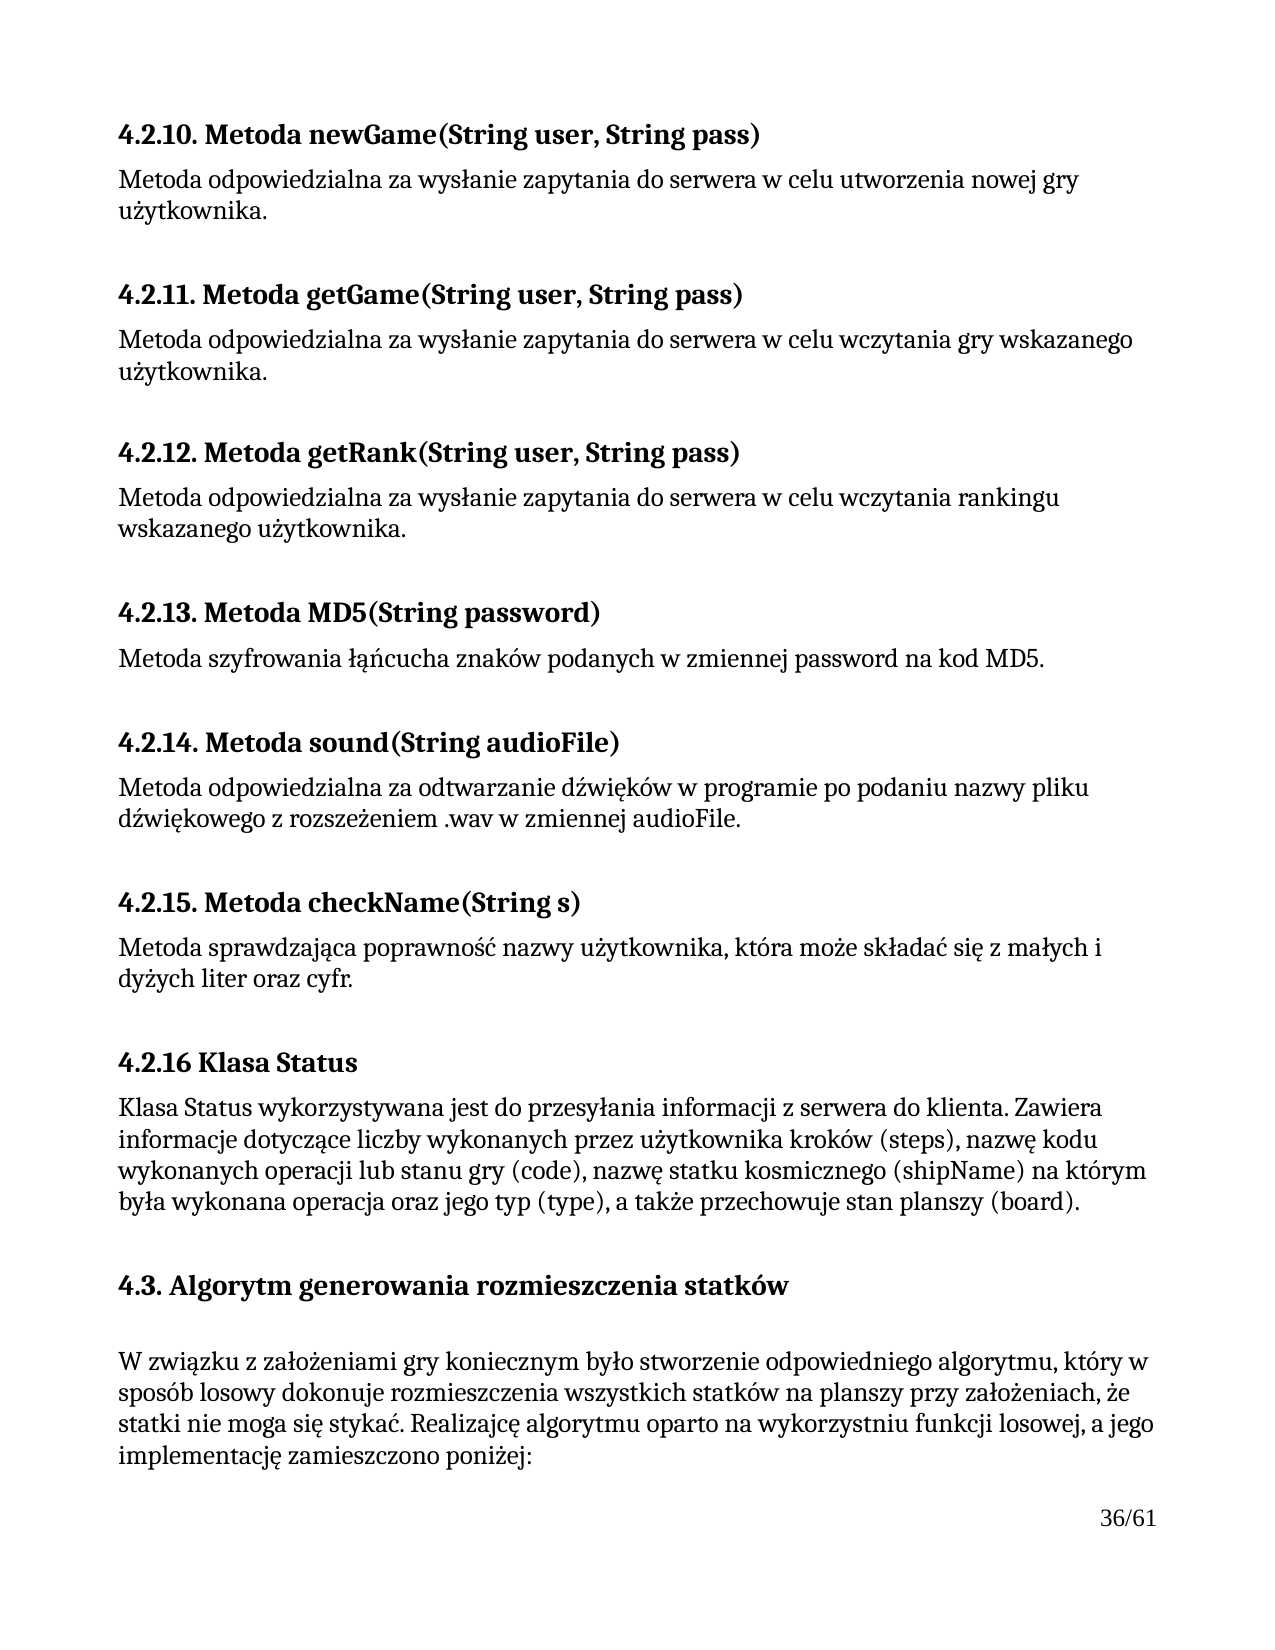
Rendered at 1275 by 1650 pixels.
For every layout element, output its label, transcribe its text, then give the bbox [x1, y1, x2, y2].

subtitle 4.2.15. Metoda checkName(String s) [118, 886, 1157, 920]
text Metoda odpowiedzialna za wysłanie zapytania do serwera w celu wczytania rankingu wskazanego użytkownika. [118, 482, 1157, 545]
text W związku z założeniami gry koniecznym było stworzenie odpowiedniego algorytmu, który w sposób losowy dokonuje rozmieszczenia wszystkich statków na planszy przy założeniach, że statki nie moga się stykać. Realizajcę algorytmu oparto na wykorzystniu funkcji losowej, a jego implementację zamieszczono poniżej: [118, 1346, 1157, 1471]
subtitle 4.2.10. Metoda newGame(String user, String pass) [118, 118, 1157, 152]
subtitle 4.2.12. Metoda getRank(String user, String pass) [118, 436, 1157, 470]
text Metoda odpowiedzialna za wysłanie zapytania do serwera w celu utworzenia nowej gry użytkownika. [118, 164, 1157, 226]
subtitle 4.2.13. Metoda MD5(String password) [118, 597, 1157, 630]
text Metoda odpowiedzialna za odtwarzanie dźwięków w programie po podaniu nazwy pliku dźwiękowego z rozszeżeniem .wav w zmiennej audioFile. [118, 772, 1157, 834]
text Metoda odpowiedzialna za wysłanie zapytania do serwera w celu wczytania gry wskazanego użytkownika. [118, 324, 1157, 387]
text Metoda sprawdzająca poprawność nazwy użytkownika, która może składać się z małych i dyżych liter oraz cyfr. [118, 932, 1157, 994]
text Metoda szyfrowania łąńcucha znaków podanych w zmiennej password na kod MD5. [118, 643, 1157, 674]
subtitle 4.2.14. Metoda sound(String audioFile) [118, 726, 1157, 759]
subtitle 4.3. Algorytm generowania rozmieszczenia statków [118, 1269, 1157, 1303]
subtitle 4.2.11. Metoda getGame(String user, String pass) [118, 278, 1157, 312]
subtitle 4.2.16 Klasa Status [118, 1046, 1157, 1080]
text Klasa Status wykorzystywana jest do przesyłania informacji z serwera do klienta. Zawiera informacje dotyczące liczby wykonanych przez użytkownika kroków (steps), nazwę kodu wykonanych operacji lub stanu gry (code), nazwę statku kosmicznego (shipName) na którym była wykonana operacja oraz jego typ (type), a także przechowuje stan planszy (board). [118, 1092, 1157, 1217]
